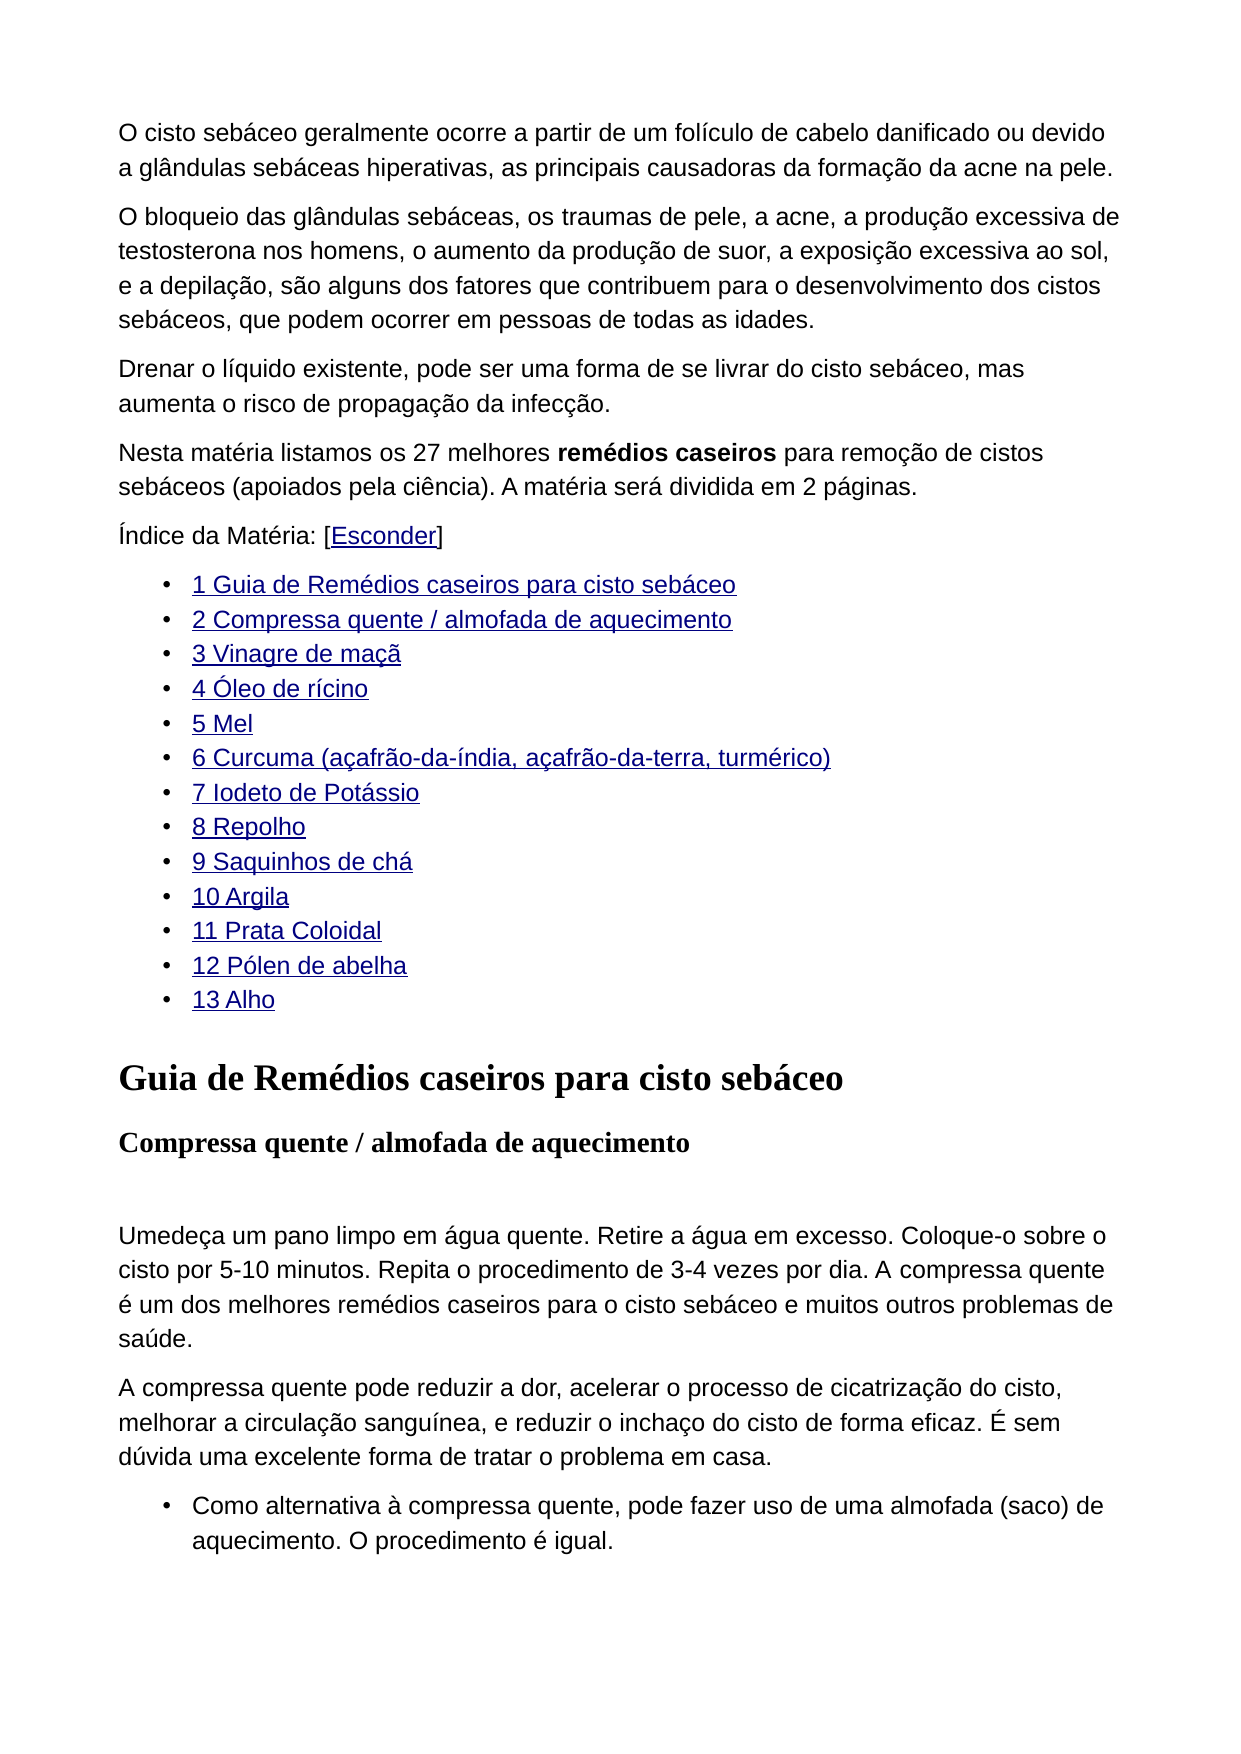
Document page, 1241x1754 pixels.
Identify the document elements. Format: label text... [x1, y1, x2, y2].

list 3 Vinagre de maçã [162, 639, 1122, 668]
text Nesta matéria listamos os 27 melhores remédios caseiros para remoção de cistos sebáceos (apoiados pela ciência). A matéria será dividida em 2 páginas. [118, 438, 1122, 501]
list 13 Alho [162, 985, 1122, 1014]
list 10 Argila [162, 882, 1122, 910]
list 7 Iodeto de Potássio [162, 778, 1122, 807]
text Índice da Matéria: [Esconder] [118, 521, 1122, 550]
list 2 Compressa quente / almofada de aquecimento [162, 605, 1122, 634]
subtitle Guia de Remédios caseiros para cisto sebáceo [118, 1055, 1122, 1098]
text Drenar o líquido existente, pode ser uma forma de se livrar do cisto sebáceo, mas aumenta o risco de propagação da infecção. [118, 354, 1122, 417]
list 4 Óleo de rícino [162, 674, 1122, 703]
text O cisto sebáceo geralmente ocorre a partir de um folículo de cabelo danificado ou devido a glândulas sebáceas hiperativas, as principais causadoras da formação da acne na pele. [118, 118, 1122, 181]
text O bloqueio das glândulas sebáceas, os traumas de pele, a acne, a produção excessiva de testosterona nos homens, o aumento da produção de suor, a exposição excessiva ao sol, e a depilação, são alguns dos fatores que contribuem para o desenvolvimento dos cistos sebáceos, que podem ocorrer em pessoas de todas as idades. [118, 202, 1122, 334]
text A compressa quente pode reduzir a dor, acelerar o processo de cicatrização do cisto, melhorar a circulação sanguínea, e reduzir o inchaço do cisto de forma eficaz. É sem dúvida uma excelente forma de tratar o problema em casa. [118, 1373, 1122, 1471]
list 1 Guia de Remédios caseiros para cisto sebáceo [162, 570, 1122, 599]
list 5 Mel [162, 709, 1122, 737]
list 8 Repolho [162, 812, 1122, 841]
list 6 Curcuma (açafrão-da-índia, açafrão-da-terra, turmérico) [162, 743, 1122, 772]
text Umedeça um pano limpo em água quente. Retire a água em excesso. Coloque-o sobre o cisto por 5-10 minutos. Repita o procedimento de 3-4 vezes por dia. A compressa quente é um dos melhores remédios caseiros para o cisto sebáceo e muitos outros problemas de saúde. [118, 1221, 1122, 1353]
list 9 Saquinhos de chá [162, 847, 1122, 876]
list 11 Prata Coloidal [162, 916, 1122, 945]
list 12 Pólen de abelha [162, 951, 1122, 979]
list Como alternativa à compressa quente, pode fazer uso de uma almofada (saco) de aquecimento. O procedimento é igual. [162, 1491, 1122, 1554]
subtitle Compressa quente / almofada de aquecimento [118, 1126, 1122, 1159]
